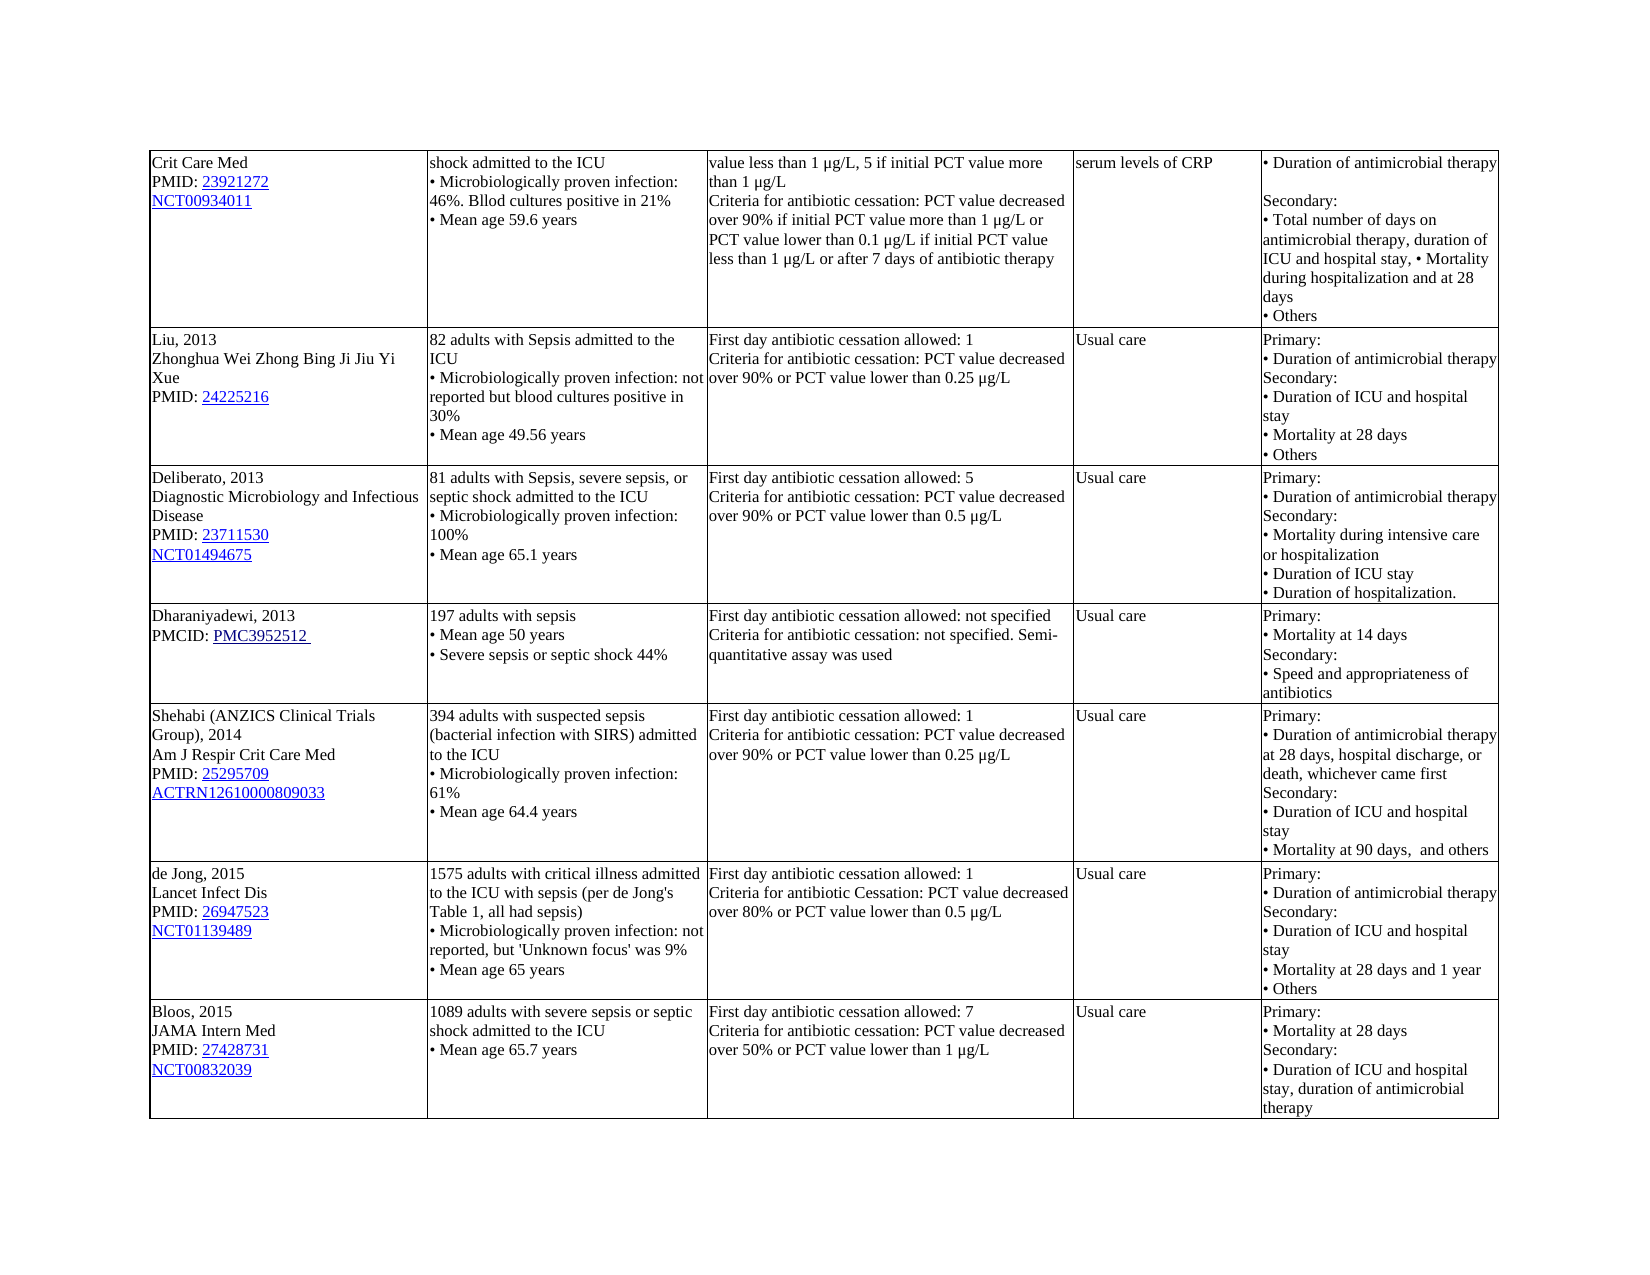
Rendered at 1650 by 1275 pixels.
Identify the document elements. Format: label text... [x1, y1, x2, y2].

table_cell Liu, 2013 Zhonghua Wei Zhong Bing Ji Jiu Yi Xue PMID: 24225216 [151, 328, 427, 465]
table_cell • Duration of antimicrobial therapy Secondary: • Total number of days on antimicrobial therapy, duration of ICU and hospital stay, • Mortality during hospitalization and at 28 days • Others [1262, 151, 1498, 327]
table_cell 197 adults with sepsis • Mean age 50 years • Severe sepsis or septic shock 44% [428, 604, 707, 703]
table_cell Usual care [1074, 862, 1261, 999]
table_cell First day antibiotic cessation allowed: 7 Criteria for antibiotic cessation: PCT value decreased over 50% or PCT value lower than 1 μg/L [708, 1000, 1073, 1118]
table_cell 394 adults with suspected sepsis (bacterial infection with SIRS) admitted to the ICU • Microbiologically proven infection: 61% • Mean age 64.4 years [428, 704, 707, 861]
table_cell shock admitted to the ICU • Microbiologically proven infection: 46%. Bllod cultures positive in 21% • Mean age 59.6 years [428, 151, 707, 327]
table_cell value less than 1 μg/L, 5 if initial PCT value more than 1 μg/L Criteria for antibiotic cessation: PCT value decreased over 90% if initial PCT value more than 1 μg/L or PCT value lower than 0.1 μg/L if initial PCT value less than 1 μg/L or after 7 days of antibiotic therapy [708, 151, 1073, 327]
table_cell Primary: • Duration of antimicrobial therapy at 28 days, hospital discharge, or death, whichever came first Secondary: • Duration of ICU and hospital stay • Mortality at 90 days, and others [1262, 704, 1498, 861]
table_cell Primary: • Duration of antimicrobial therapy Secondary: • Mortality during intensive care or hospitalization • Duration of ICU stay • Duration of hospitalization. [1262, 466, 1498, 603]
table_cell Usual care [1074, 704, 1261, 861]
table_cell Usual care [1074, 604, 1261, 703]
table_cell First day antibiotic cessation allowed: 5 Criteria for antibiotic cessation: PCT value decreased over 90% or PCT value lower than 0.5 μg/L [708, 466, 1073, 603]
table_cell Shehabi (ANZICS Clinical Trials Group), 2014 Am J Respir Crit Care Med PMID: 25295709 ACTRN12610000809033 [151, 704, 427, 861]
table_cell 1575 adults with critical illness admitted to the ICU with sepsis (per de Jong's Table 1, all had sepsis) • Microbiologically proven infection: not reported, but 'Unknown focus' was 9% • Mean age 65 years [428, 862, 707, 999]
table_cell Primary: • Duration of antimicrobial therapy Secondary: • Duration of ICU and hospital stay • Mortality at 28 days • Others [1262, 328, 1498, 465]
table_cell serum levels of CRP [1074, 151, 1261, 327]
table_cell Deliberato, 2013 Diagnostic Microbiology and Infectious Disease PMID: 23711530 NCT01494675 [151, 466, 427, 603]
table_cell Crit Care Med PMID: 23921272 NCT00934011 [151, 151, 427, 327]
table_cell First day antibiotic cessation allowed: 1 Criteria for antibiotic cessation: PCT value decreased over 90% or PCT value lower than 0.25 μg/L [708, 704, 1073, 861]
table_cell Dharaniyadewi, 2013 PMCID: PMC3952512 [151, 604, 427, 703]
table_cell Usual care [1074, 328, 1261, 465]
table_cell Primary: • Duration of antimicrobial therapy Secondary: • Duration of ICU and hospital stay • Mortality at 28 days and 1 year • Others [1262, 862, 1498, 999]
table_cell Usual care [1074, 1000, 1261, 1118]
table_cell Primary: • Mortality at 28 days Secondary: • Duration of ICU and hospital stay, duration of antimicrobial therapy [1262, 1000, 1498, 1118]
table_cell First day antibiotic cessation allowed: not specified Criteria for antibiotic cessation: not specified. Semi-quantitative assay was used [708, 604, 1073, 703]
table_cell Primary: • Mortality at 14 days Secondary: • Speed and appropriateness of antibiotics [1262, 604, 1498, 703]
table_cell First day antibiotic cessation allowed: 1 Criteria for antibiotic Cessation: PCT value decreased over 80% or PCT value lower than 0.5 μg/L [708, 862, 1073, 999]
table_cell First day antibiotic cessation allowed: 1 Criteria for antibiotic cessation: PCT value decreased over 90% or PCT value lower than 0.25 μg/L [708, 328, 1073, 465]
table_cell 1089 adults with severe sepsis or septic shock admitted to the ICU • Mean age 65.7 years [428, 1000, 707, 1118]
table_cell 82 adults with Sepsis admitted to the ICU • Microbiologically proven infection: not reported but blood cultures positive in 30% • Mean age 49.56 years [428, 328, 707, 465]
table_cell de Jong, 2015 Lancet Infect Dis PMID: 26947523 NCT01139489 [151, 862, 427, 999]
table_cell 81 adults with Sepsis, severe sepsis, or septic shock admitted to the ICU • Microbiologically proven infection: 100% • Mean age 65.1 years [428, 466, 707, 603]
table_cell Bloos, 2015 JAMA Intern Med PMID: 27428731 NCT00832039 [151, 1000, 427, 1118]
table_cell Usual care [1074, 466, 1261, 603]
